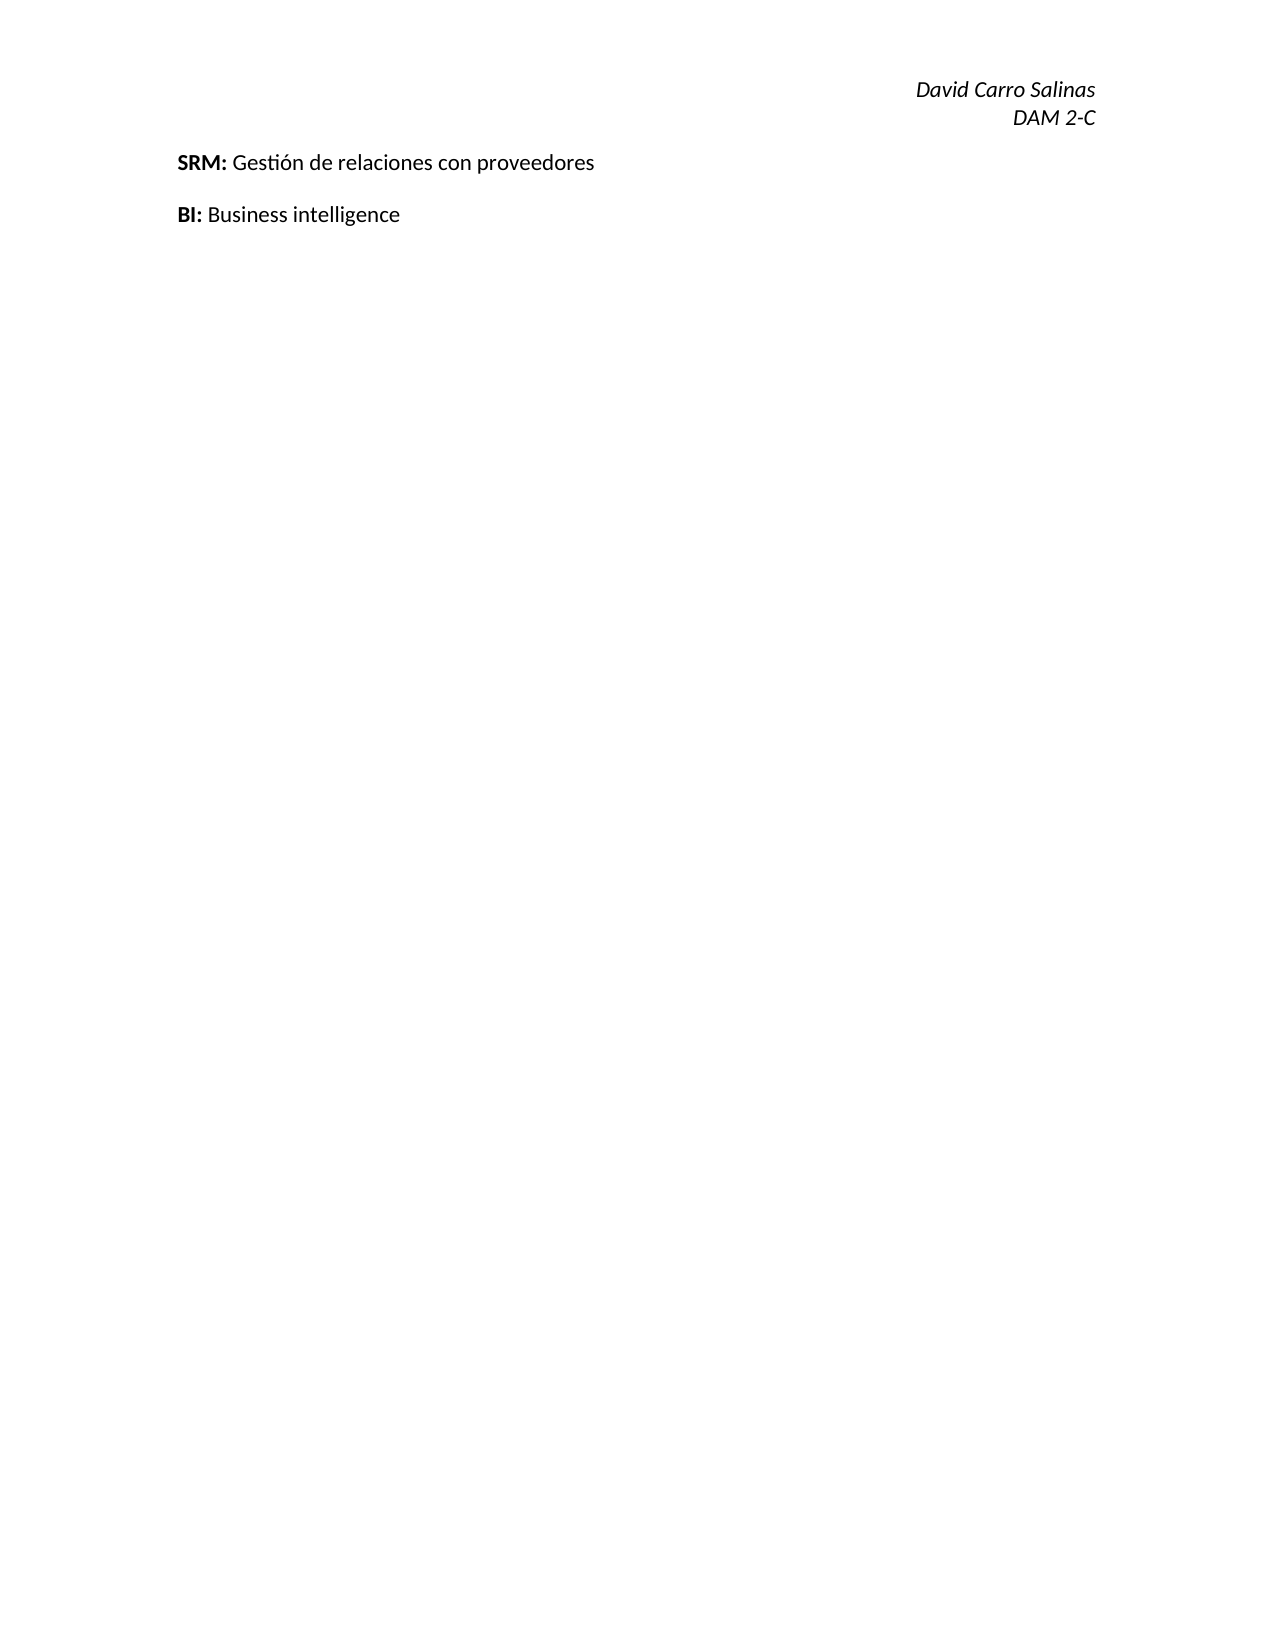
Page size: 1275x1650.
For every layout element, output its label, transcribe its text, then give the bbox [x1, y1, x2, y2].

text SRM: Gestión de relaciones con proveedores [177, 148, 1098, 176]
text BI: Business intelligence [177, 201, 1098, 229]
